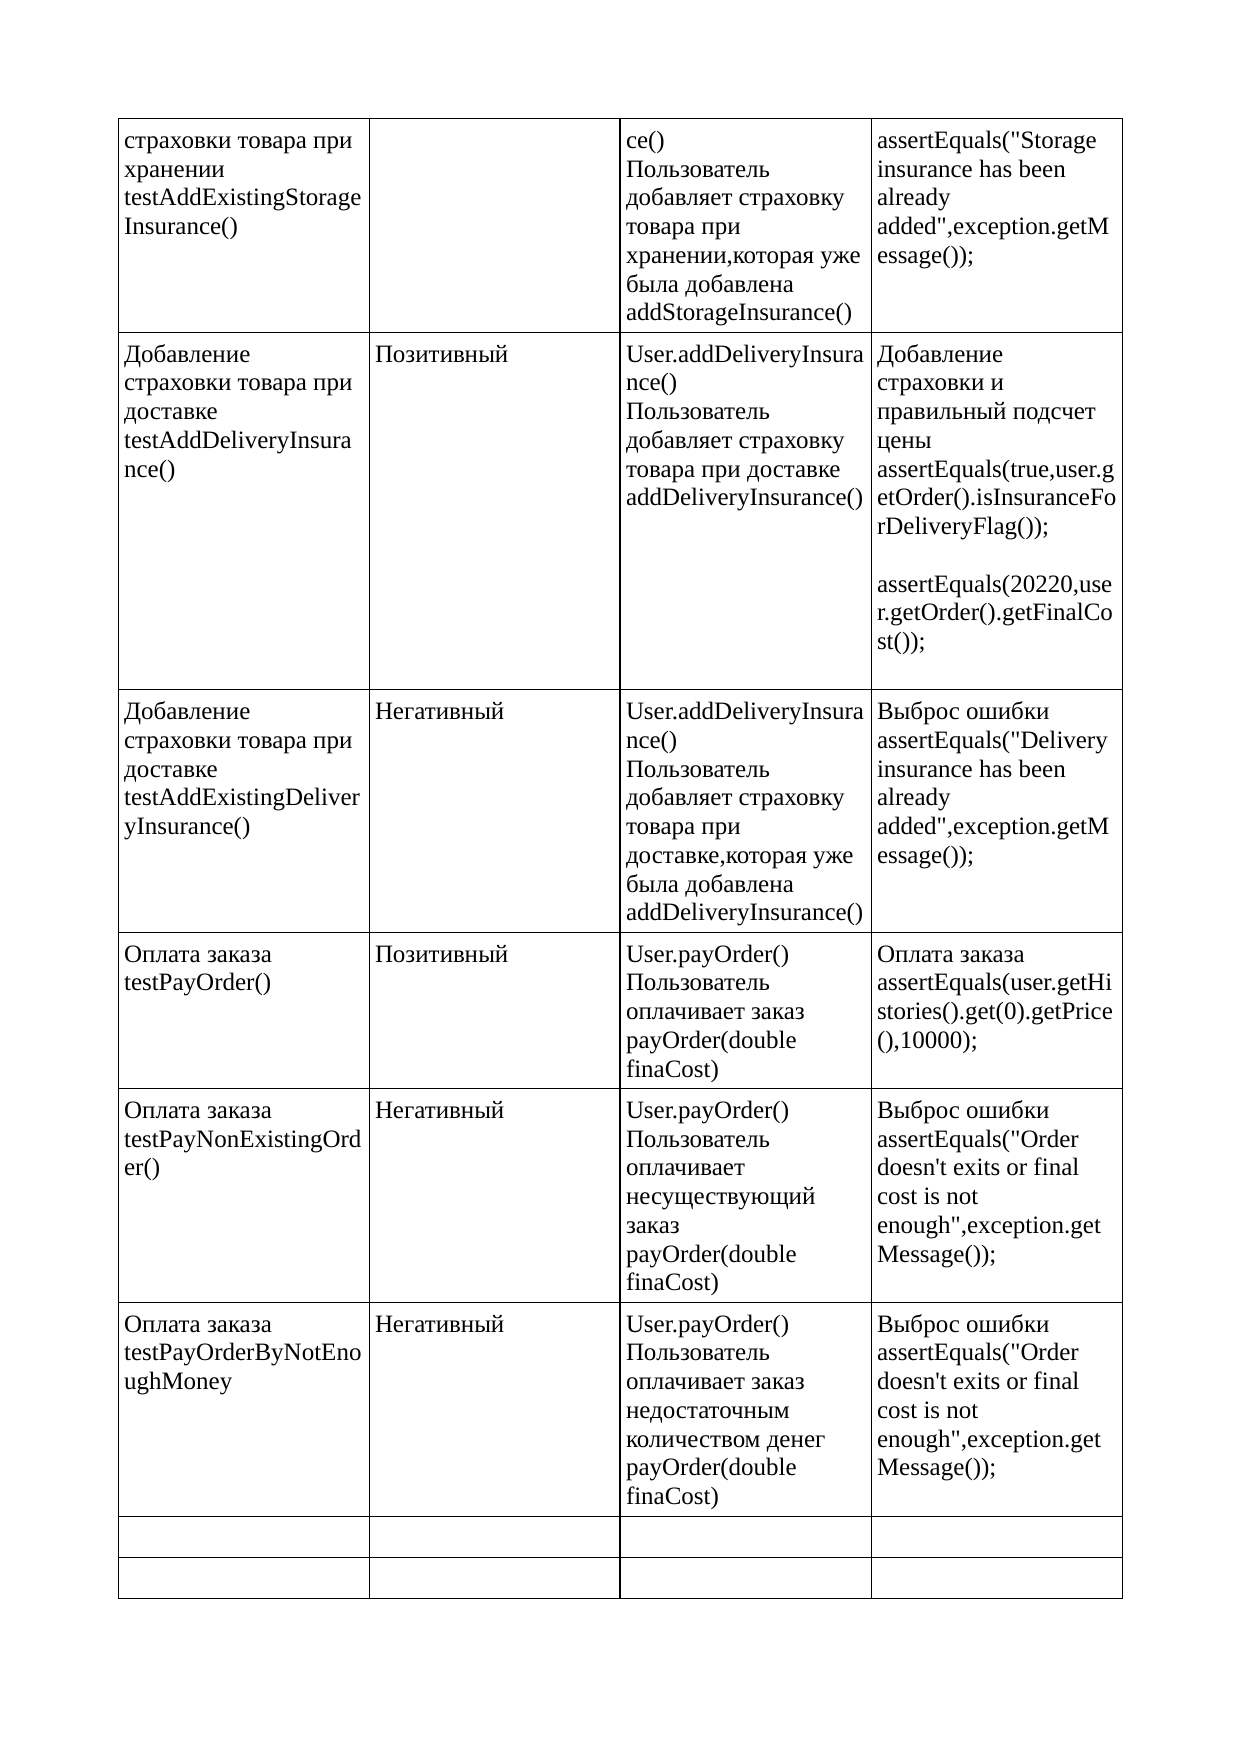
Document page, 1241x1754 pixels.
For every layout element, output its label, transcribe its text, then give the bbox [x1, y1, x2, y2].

table_cell [621, 1558, 871, 1598]
table_cell [872, 1517, 1122, 1557]
table_cell Выброс ошибки assertEquals("Order doesn't exits or final cost is not enough",exception.getMessage()); [872, 1089, 1122, 1302]
table_cell Оплата заказа assertEquals(user.getHistories().get(0).getPrice(),10000); [872, 933, 1122, 1088]
table_cell [119, 1558, 369, 1598]
table_cell Выброс ошибки assertEquals("Delivery insurance has been already added",exception.getMessage()); [872, 690, 1122, 932]
table_cell Оплата заказа testPayNonExistingOrder() [119, 1089, 369, 1302]
table_cell [119, 1517, 369, 1557]
table_cell страховки товара при хранении testAddExistingStorageInsurance() [119, 119, 369, 332]
table_cell Выброс ошибки assertEquals("Order doesn't exits or final cost is not enough",exception.getMessage()); [872, 1303, 1122, 1516]
table_cell Оплата заказа testPayOrderByNotEnoughMoney [119, 1303, 369, 1516]
table_cell Негативный [370, 690, 619, 932]
table_cell User.addDeliveryInsurance() Пользователь добавляет страховку товара при доставке addDeliveryInsurance() [621, 333, 871, 689]
table_cell User.payOrder() Пользователь оплачивает заказ недостаточным количеством денег payOrder(double finaCost) [621, 1303, 871, 1516]
table_cell [621, 1517, 871, 1557]
table_cell assertEquals("Storage insurance has been already added",exception.getMessage()); [872, 119, 1122, 332]
table_cell User.addDeliveryInsurance() Пользователь добавляет страховку товара при доставке,которая уже была добавлена addDeliveryInsurance() [621, 690, 871, 932]
table_cell [370, 1558, 619, 1598]
table_cell [872, 1558, 1122, 1598]
table_cell User.payOrder() Пользователь оплачивает заказ payOrder(double finaCost) [621, 933, 871, 1088]
table_cell User.payOrder() Пользователь оплачивает несуществующий заказ payOrder(double finaCost) [621, 1089, 871, 1302]
table_cell Оплата заказа testPayOrder() [119, 933, 369, 1088]
table_cell [370, 119, 619, 332]
table_cell Добавление страховки товара при доставке testAddExistingDeliveryInsurance() [119, 690, 369, 932]
table_cell Негативный [370, 1089, 619, 1302]
table_cell [370, 1517, 619, 1557]
table_cell Добавление страховки и правильный подсчет цены assertEquals(true,user.getOrder().isInsuranceForDeliveryFlag()); assertEquals(20220,user.getOrder().getFinalCost()); [872, 333, 1122, 689]
table_cell Добавление страховки товара при доставке testAddDeliveryInsurance() [119, 333, 369, 689]
table_cell Позитивный [370, 933, 619, 1088]
table_cell ce() Пользователь добавляет страховку товара при хранении,которая уже была добавлена addStorageInsurance() [621, 119, 871, 332]
table_cell Позитивный [370, 333, 619, 689]
table_cell Негативный [370, 1303, 619, 1516]
